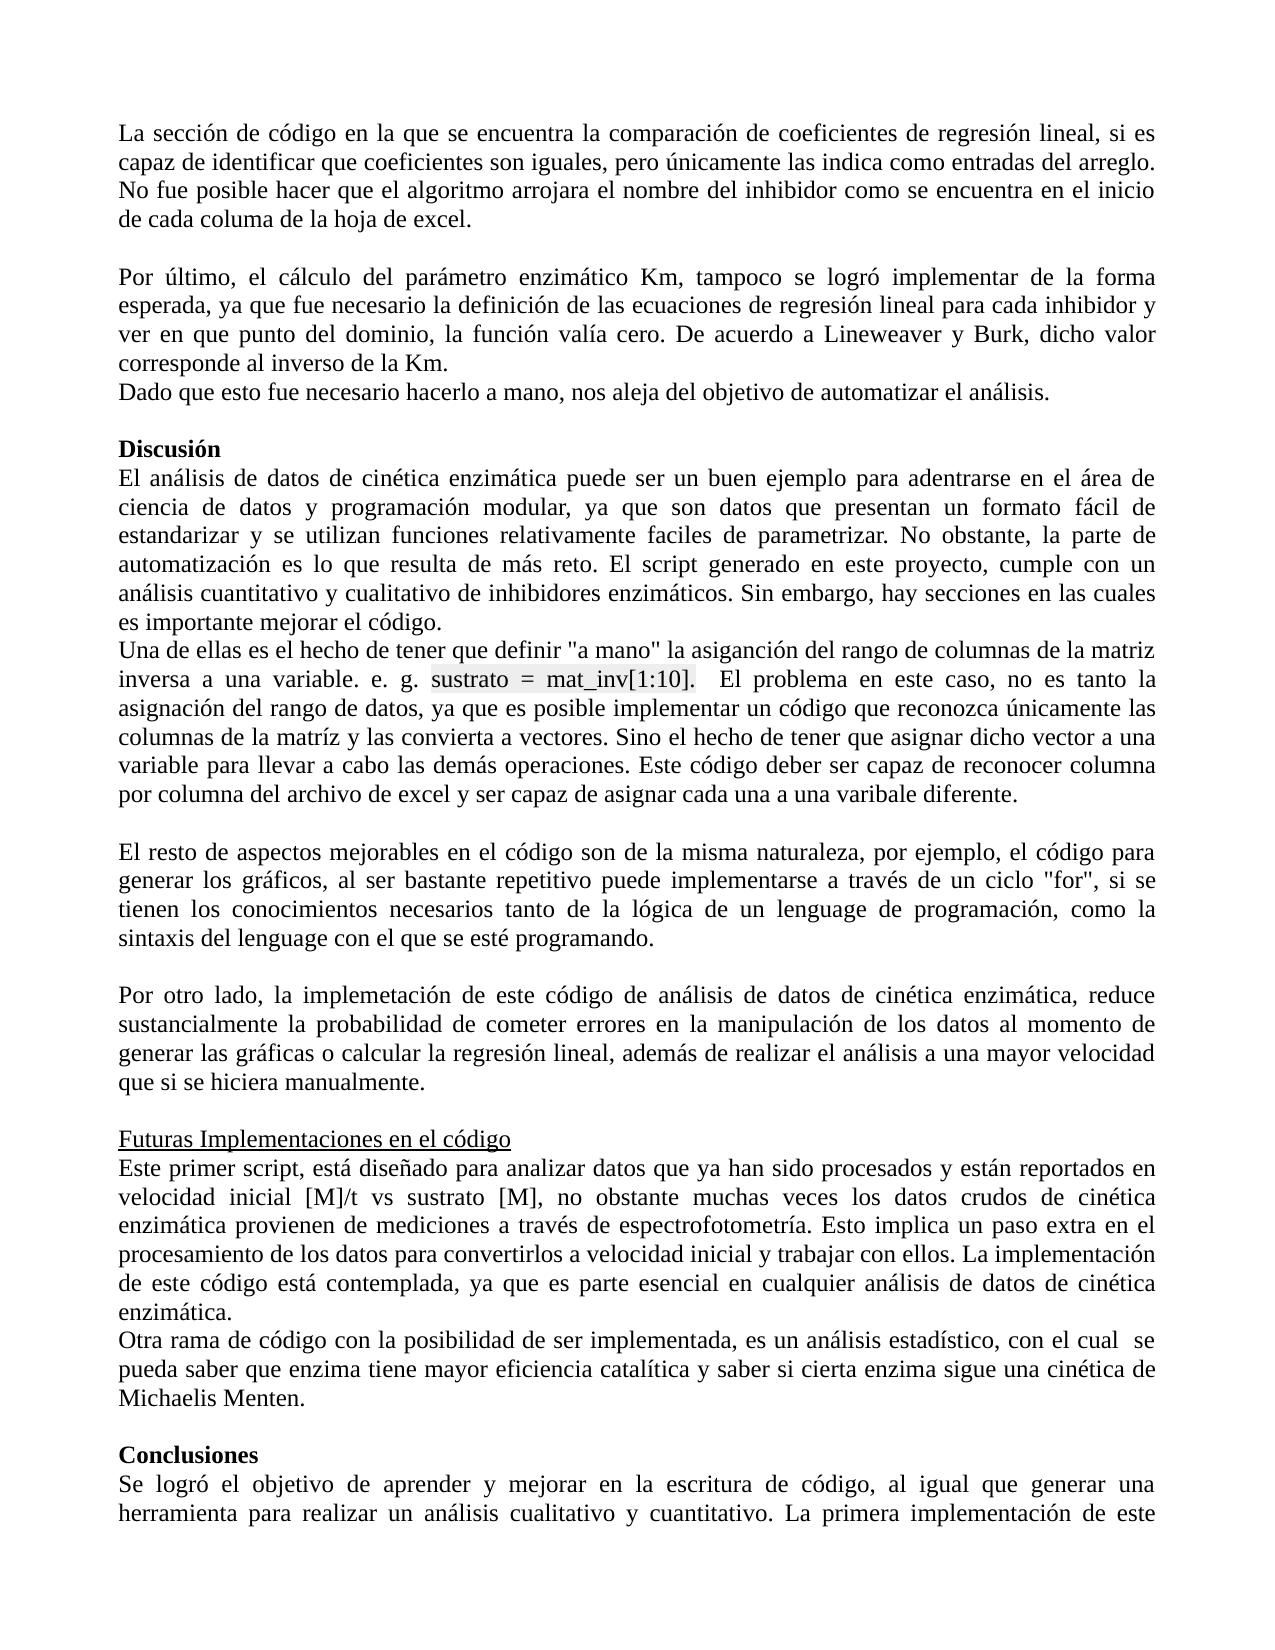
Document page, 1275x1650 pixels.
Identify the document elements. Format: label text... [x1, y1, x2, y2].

text La sección de código en la que se encuentra la comparación de coeficientes de regresión lineal, si es capaz de identificar que coeficientes son iguales, pero únicamente las indica como entradas del arreglo. No fue posible hacer que el algoritmo arrojara el nombre del inhibidor como se encuentra en el inicio de cada columa de la hoja de excel. [118, 118, 1157, 233]
text Se logró el objetivo de aprender y mejorar en la escritura de código, al igual que generar una herramienta para realizar un análisis cualitativo y cuantitativo. La primera implementación de este [118, 1469, 1157, 1527]
text El resto de aspectos mejorables en el código son de la misma naturaleza, por ejemplo, el código para generar los gráficos, al ser bastante repetitivo puede implementarse a través de un ciclo "for", si se tienen los conocimientos necesarios tanto de la lógica de un lenguage de programación, como la sintaxis del lenguage con el que se esté programando. [118, 837, 1157, 952]
text Por último, el cálculo del parámetro enzimático Km, tampoco se logró implementar de la forma esperada, ya que fue necesario la definición de las ecuaciones de regresión lineal para cada inhibidor y ver en que punto del dominio, la función valía cero. De acuerdo a Lineweaver y Burk, dicho valor corresponde al inverso de la Km. [118, 262, 1157, 377]
text Una de ellas es el hecho de tener que definir "a mano" la asiganción del rango de columnas de la matriz inversa a una variable. e. g. sustrato = mat_inv[1:10]. El problema en este caso, no es tanto la asignación del rango de datos, ya que es posible implementar un código que reconozca únicamente las columnas de la matríz y las convierta a vectores. Sino el hecho de tener que asignar dicho vector a una variable para llevar a cabo las demás operaciones. Este código deber ser capaz de reconocer columna por columna del archivo de excel y ser capaz de asignar cada una a una varibale diferente. [118, 636, 1157, 808]
text Discusión [118, 434, 1157, 463]
text Conclusiones [118, 1441, 1157, 1469]
text Futuras Implementaciones en el código [118, 1124, 1157, 1153]
text Por otro lado, la implemetación de este código de análisis de datos de cinética enzimática, reduce sustancialmente la probabilidad de cometer errores en la manipulación de los datos al momento de generar las gráficas o calcular la regresión lineal, además de realizar el análisis a una mayor velocidad que si se hiciera manualmente. [118, 981, 1157, 1096]
text Otra rama de código con la posibilidad de ser implementada, es un análisis estadístico, con el cual se pueda saber que enzima tiene mayor eficiencia catalítica y saber si cierta enzima sigue una cinética de Michaelis Menten. [118, 1326, 1157, 1412]
text Este primer script, está diseñado para analizar datos que ya han sido procesados y están reportados en velocidad inicial [M]/t vs sustrato [M], no obstante muchas veces los datos crudos de cinética enzimática provienen de mediciones a través de espectrofotometría. Esto implica un paso extra en el procesamiento de los datos para convertirlos a velocidad inicial y trabajar con ellos. La implementación de este código está contemplada, ya que es parte esencial en cualquier análisis de datos de cinética enzimática. [118, 1153, 1157, 1326]
text Dado que esto fue necesario hacerlo a mano, nos aleja del objetivo de automatizar el análisis. [118, 377, 1157, 406]
text El análisis de datos de cinética enzimática puede ser un buen ejemplo para adentrarse en el área de ciencia de datos y programación modular, ya que son datos que presentan un formato fácil de estandarizar y se utilizan funciones relativamente faciles de parametrizar. No obstante, la parte de automatización es lo que resulta de más reto. El script generado en este proyecto, cumple con un análisis cuantitativo y cualitativo de inhibidores enzimáticos. Sin embargo, hay secciones en las cuales es importante mejorar el código. [118, 463, 1157, 636]
